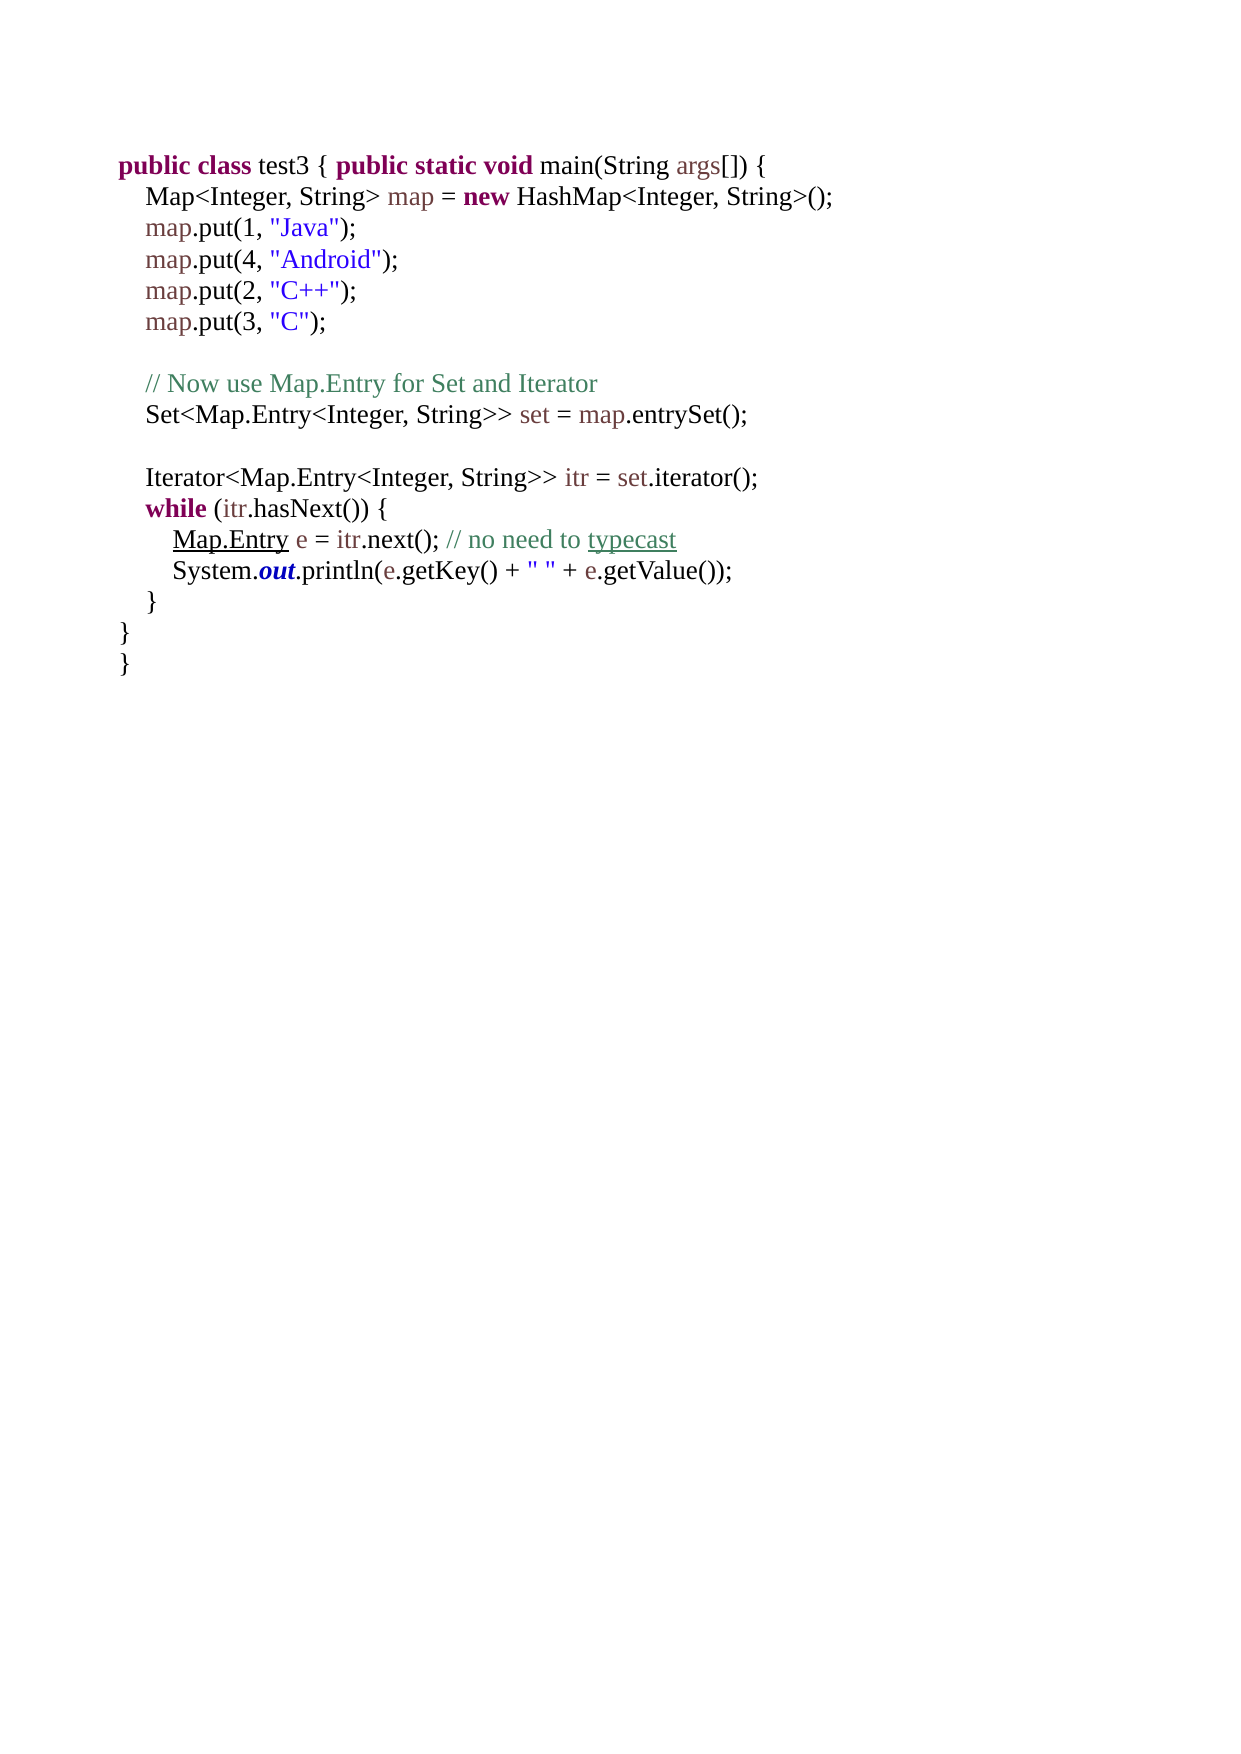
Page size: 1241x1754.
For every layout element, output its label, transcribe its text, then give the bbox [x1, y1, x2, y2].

text } [118, 585, 1122, 616]
text // Now use Map.Entry for Set and Iterator [118, 367, 1122, 398]
text map.put(3, "C"); [118, 305, 1122, 336]
text map.put(4, "Android"); [118, 243, 1122, 274]
text System.out.println(e.getKey() + " " + e.getValue()); [118, 554, 1122, 585]
text while (itr.hasNext()) { [118, 492, 1122, 523]
text } [118, 648, 1122, 712]
text map.put(2, "C++"); [118, 274, 1122, 305]
text } [118, 616, 1122, 648]
text Map.Entry e = itr.next(); // no need to typecast [118, 523, 1122, 554]
text Iterator<Map.Entry<Integer, String>> itr = set.iterator(); [118, 461, 1122, 492]
text public class test3 { public static void main(String args[]) { [118, 149, 1122, 180]
text Set<Map.Entry<Integer, String>> set = map.entrySet(); [118, 398, 1122, 429]
text map.put(1, "Java"); [118, 212, 1122, 243]
text Map<Integer, String> map = new HashMap<Integer, String>(); [118, 180, 1122, 212]
